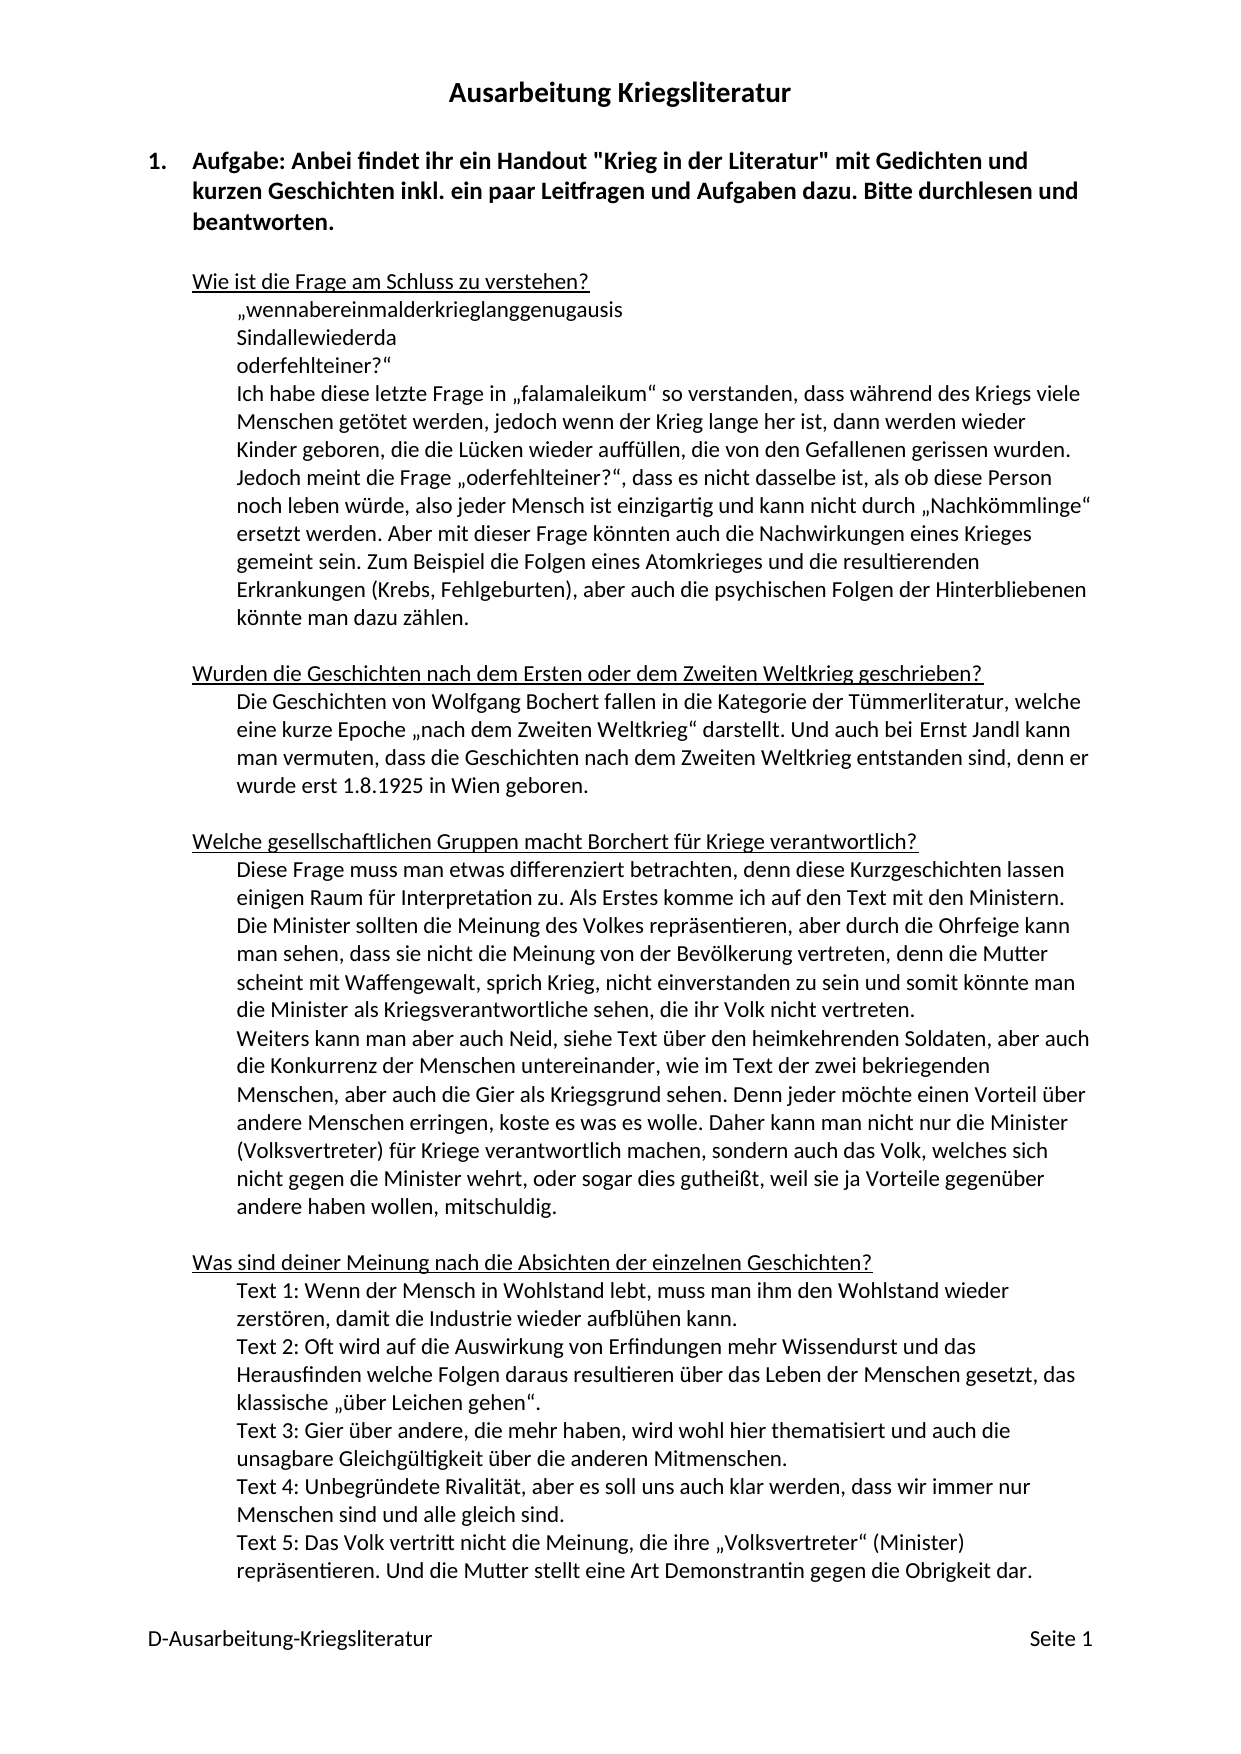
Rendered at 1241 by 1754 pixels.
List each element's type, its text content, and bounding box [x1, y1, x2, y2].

text Sindallewiederda [192, 323, 1093, 351]
text Wurden die Geschichten nach dem Ersten oder dem Zweiten Weltkrieg geschrieben? [192, 659, 1093, 687]
text Die Geschichten von Wolfgang Bochert fallen in die Kategorie der Tümmerliteratur, welche eine kurze Epoche „nach dem Zweiten Weltkrieg“ darstellt. Und auch bei Ernst Jandl kann man vermuten, dass die Geschichten nach dem Zweiten Weltkrieg entstanden sind, denn er wurde erst 1.8.1925 in Wien geboren. [192, 687, 1093, 799]
text Text 1: Wenn der Mensch in Wohlstand lebt, muss man ihm den Wohlstand wieder zerstören, damit die Industrie wieder aufblühen kann. [192, 1276, 1093, 1332]
text oderfehlteiner?“ [192, 351, 1093, 379]
text Was sind deiner Meinung nach die Absichten der einzelnen Geschichten? [192, 1248, 1093, 1276]
text Ich habe diese letzte Frage in „falamaleikum“ so verstanden, dass während des Kriegs viele Menschen getötet werden, jedoch wenn der Krieg lange her ist, dann werden wieder Kinder geboren, die die Lücken wieder auffüllen, die von den Gefallenen gerissen wurden. Jedoch meint die Frage „oderfehlteiner?“, dass es nicht dasselbe ist, als ob diese Person noch leben würde, also jeder Mensch ist einzigartig und kann nicht durch „Nachkömmlinge“ ersetzt werden. Aber mit dieser Frage könnten auch die Nachwirkungen eines Krieges gemeint sein. Zum Beispiel die Folgen eines Atomkrieges und die resultierenden Erkrankungen (Krebs, Fehlgeburten), aber auch die psychischen Folgen der Hinterbliebenen könnte man dazu zählen. [192, 379, 1093, 631]
text Weiters kann man aber auch Neid, siehe Text über den heimkehrenden Soldaten, aber auch die Konkurrenz der Menschen untereinander, wie im Text der zwei bekriegenden Menschen, aber auch die Gier als Kriegsgrund sehen. Denn jeder möchte einen Vorteil über andere Menschen erringen, koste es was es wolle. Daher kann man nicht nur die Minister (Volksvertreter) für Kriege verantwortlich machen, sondern auch das Volk, welches sich nicht gegen die Minister wehrt, oder sogar dies gutheißt, weil sie ja Vorteile gegenüber andere haben wollen, mitschuldig. [192, 1024, 1093, 1220]
text Welche gesellschaftlichen Gruppen macht Borchert für Kriege verantwortlich? [192, 827, 1093, 856]
text „wennabereinmalderkrieglanggenugausis [192, 295, 1093, 323]
text Text 5: Das Volk vertritt nicht die Meinung, die ihre „Volksvertreter“ (Minister) repräsentieren. Und die Mutter stellt eine Art Demonstrantin gegen die Obrigkeit dar. [192, 1528, 1093, 1584]
text Ausarbeitung Kriegsliteratur [148, 74, 1093, 109]
text Text 4: Unbegründete Rivalität, aber es soll uns auch klar werden, dass wir immer nur Menschen sind und alle gleich sind. [192, 1472, 1093, 1528]
text Wie ist die Frage am Schluss zu verstehen? [192, 267, 1093, 295]
list Aufgabe: Anbei findet ihr ein Handout "Krieg in der Literatur" mit Gedichten und kurzen Geschichten inkl. ein paar Leitfragen und Aufgaben dazu. Bitte durchlesen und beantworten. [148, 145, 1093, 237]
text Text 2: Oft wird auf die Auswirkung von Erfindungen mehr Wissendurst und das Herausfinden welche Folgen daraus resultieren über das Leben der Menschen gesetzt, das klassische „über Leichen gehen“. [192, 1332, 1093, 1416]
text Diese Frage muss man etwas differenziert betrachten, denn diese Kurzgeschichten lassen einigen Raum für Interpretation zu. Als Erstes komme ich auf den Text mit den Ministern. Die Minister sollten die Meinung des Volkes repräsentieren, aber durch die Ohrfeige kann man sehen, dass sie nicht die Meinung von der Bevölkerung vertreten, denn die Mutter scheint mit Waffengewalt, sprich Krieg, nicht einverstanden zu sein und somit könnte man die Minister als Kriegsverantwortliche sehen, die ihr Volk nicht vertreten. [192, 856, 1093, 1024]
text Text 3: Gier über andere, die mehr haben, wird wohl hier thematisiert und auch die unsagbare Gleichgültigkeit über die anderen Mitmenschen. [192, 1416, 1093, 1472]
